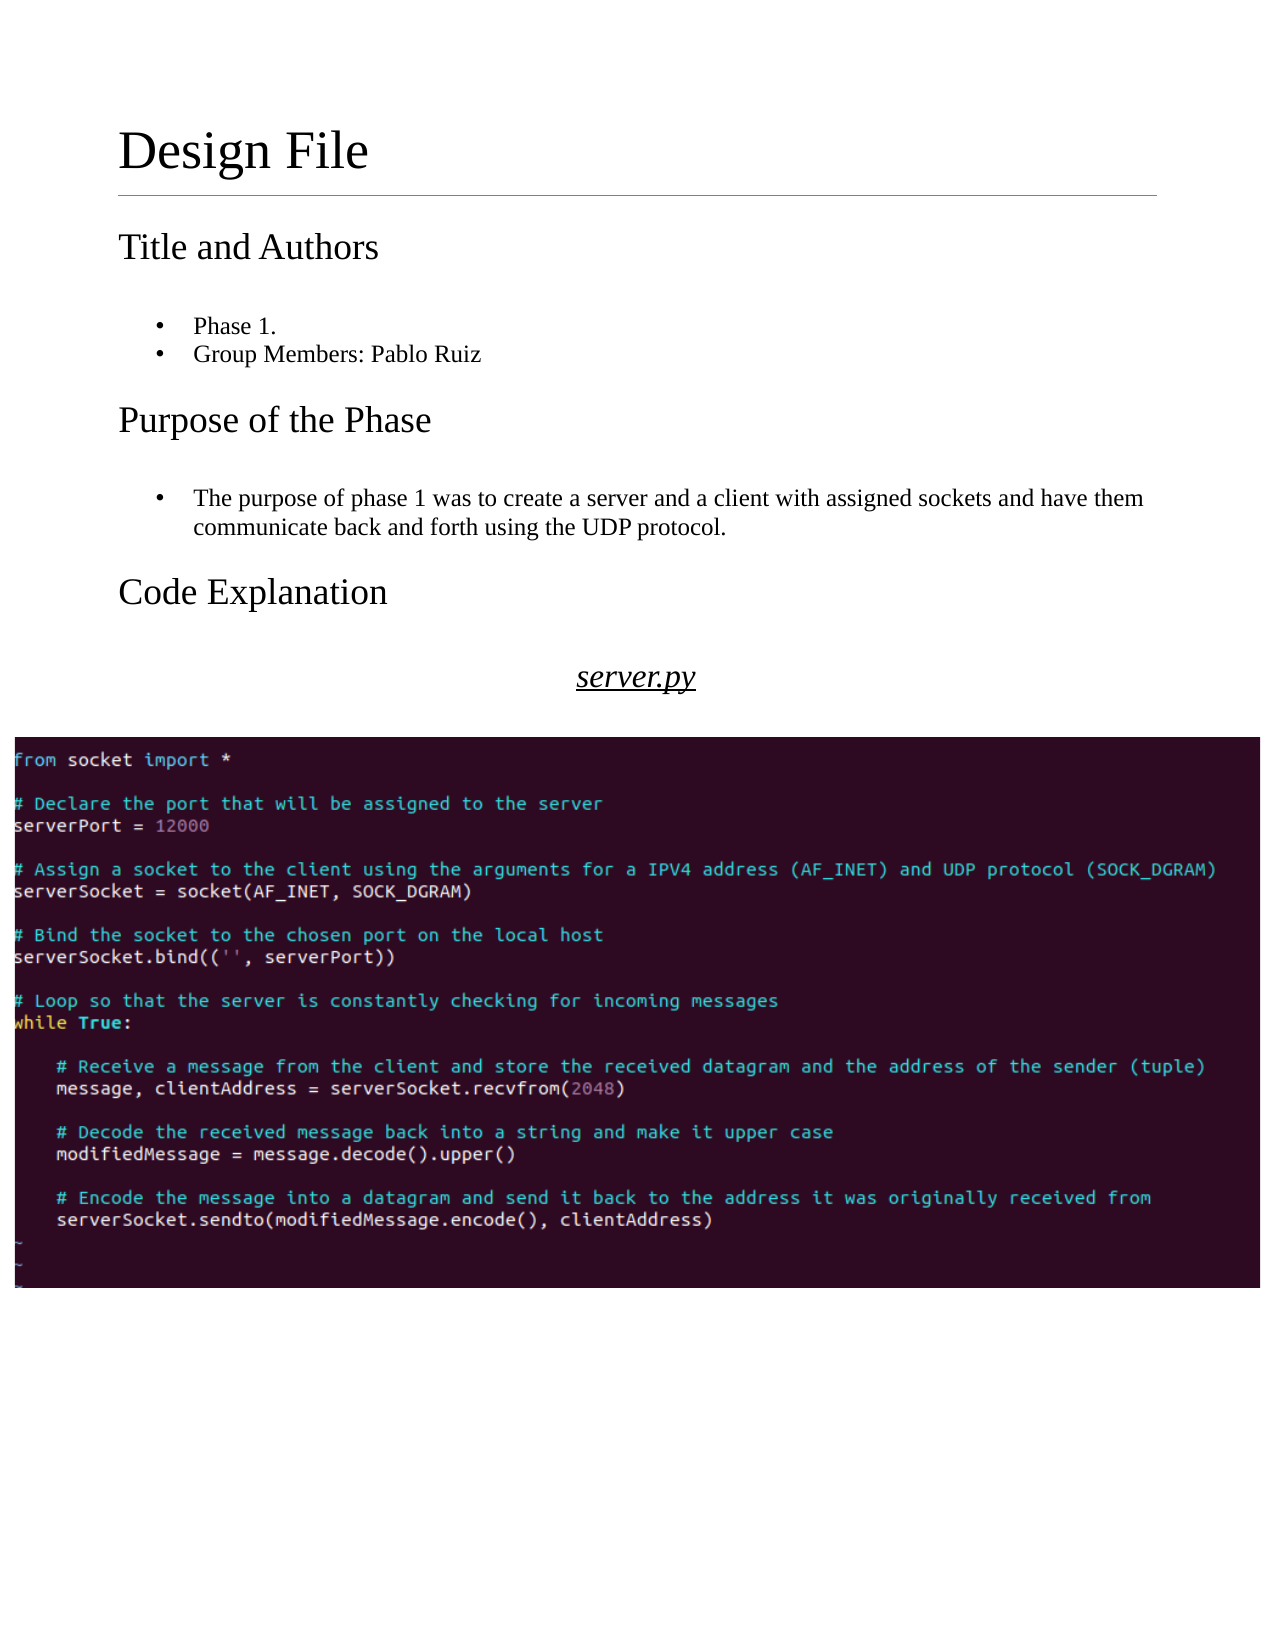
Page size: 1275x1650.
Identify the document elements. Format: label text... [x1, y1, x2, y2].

list Phase 1. [156, 311, 1157, 339]
text server.py [118, 656, 1157, 694]
text Design File [118, 118, 1157, 180]
text Title and Authors [118, 224, 1157, 268]
text Purpose of the Phase [118, 397, 1157, 440]
picture [14, 737, 1261, 1288]
text Code Explanation [118, 569, 1157, 613]
list The purpose of phase 1 was to create a server and a client with assigned sockets and have them communicate back and forth using the UDP protocol. [156, 483, 1157, 541]
list Group Members: Pablo Ruiz [156, 339, 1157, 368]
